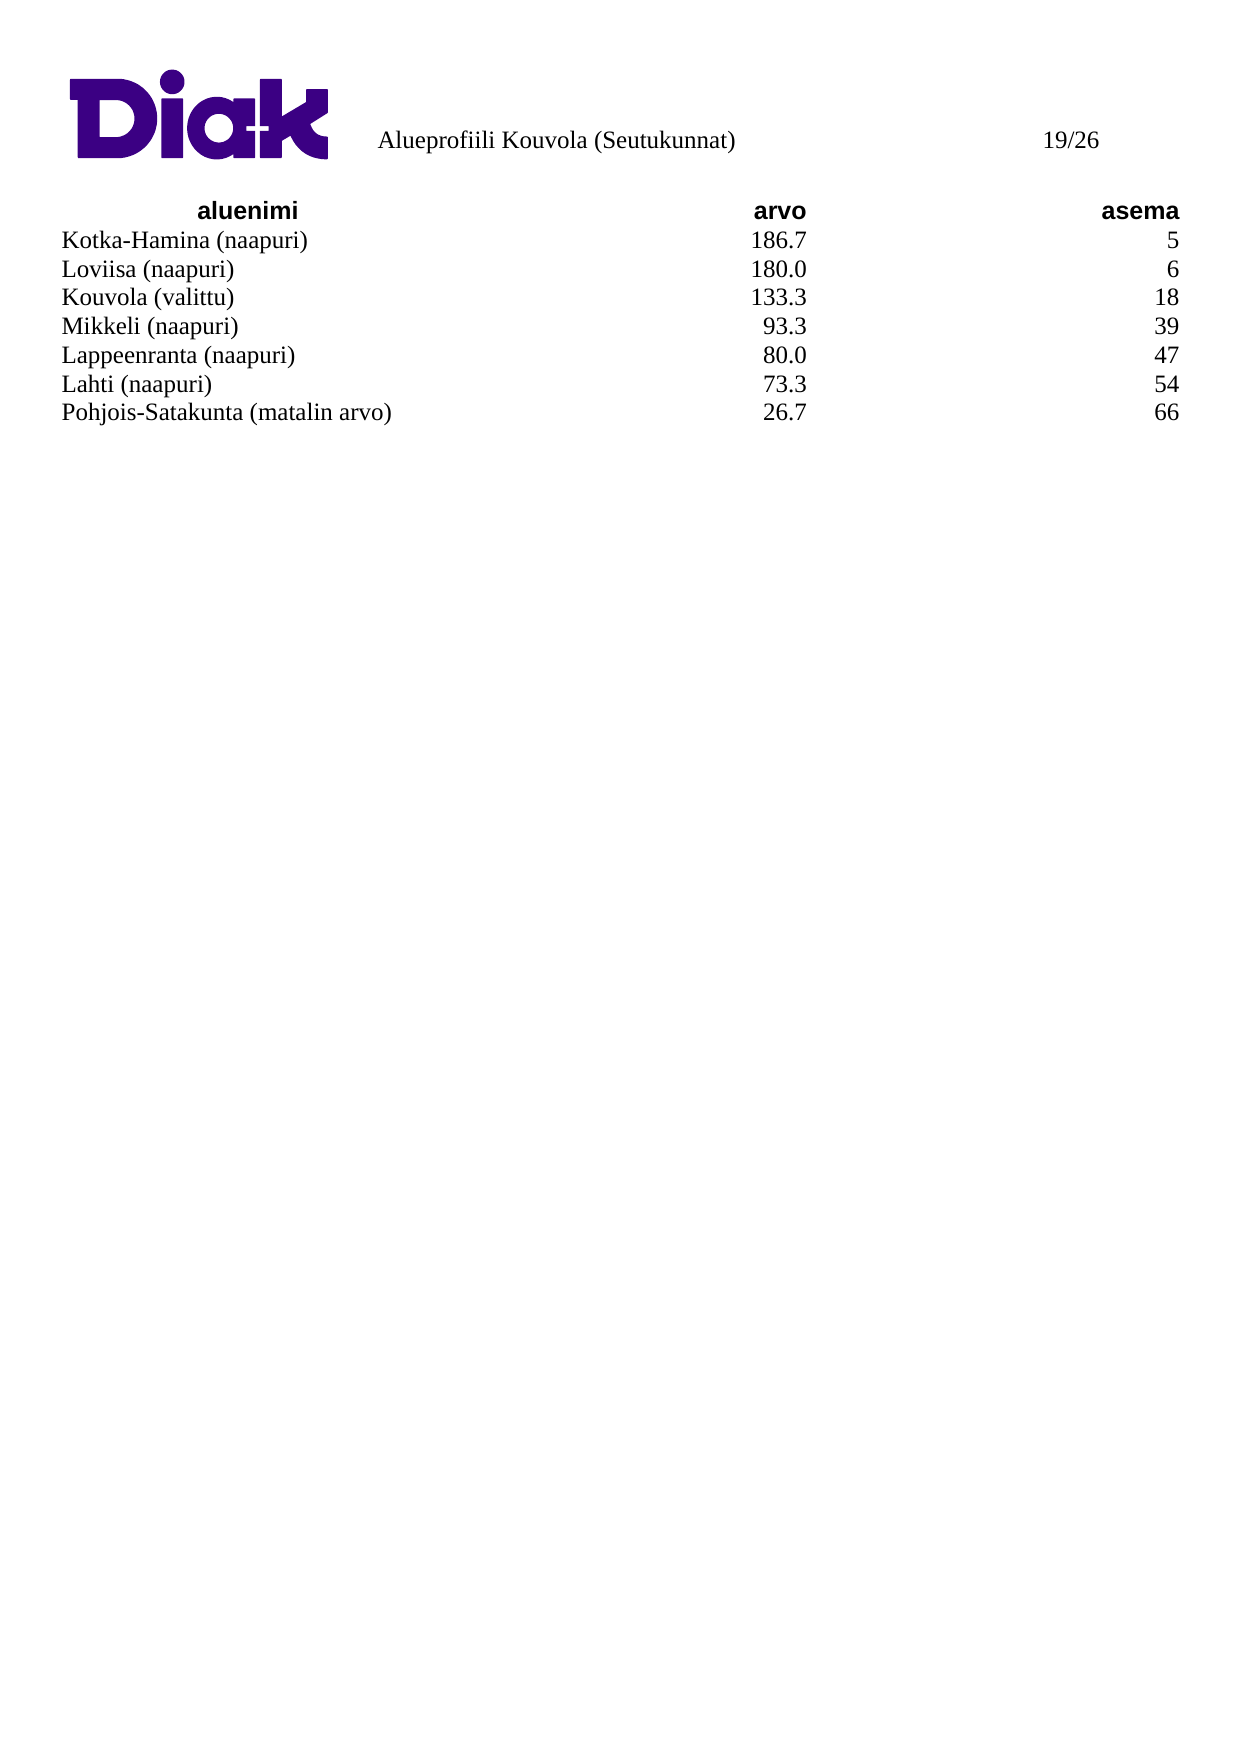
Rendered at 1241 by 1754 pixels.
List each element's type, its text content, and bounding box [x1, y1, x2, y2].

table_cell 73.3 [434, 369, 806, 397]
table_cell 80.0 [434, 340, 806, 369]
table_cell 39 [806, 311, 1179, 340]
table_cell 6 [806, 254, 1179, 282]
table_cell Kouvola (valittu) [61, 283, 434, 311]
table_cell 26.7 [434, 398, 806, 426]
table_header asema [806, 196, 1179, 225]
table_cell Loviisa (naapuri) [61, 254, 434, 282]
table_header arvo [434, 196, 806, 225]
table_cell Mikkeli (naapuri) [61, 311, 434, 340]
table_header aluenimi [61, 196, 434, 225]
table_cell 66 [806, 398, 1179, 426]
table_cell 93.3 [434, 311, 806, 340]
table_cell 186.7 [434, 225, 806, 254]
table_cell Lappeenranta (naapuri) [61, 340, 434, 369]
table_cell 180.0 [434, 254, 806, 282]
table_cell Lahti (naapuri) [61, 369, 434, 397]
table_cell Pohjois-Satakunta (matalin arvo) [61, 398, 434, 426]
table_cell 133.3 [434, 283, 806, 311]
table_cell 54 [806, 369, 1179, 397]
table_cell 47 [806, 340, 1179, 369]
table_cell 18 [806, 283, 1179, 311]
table_cell 5 [806, 225, 1179, 254]
table_cell Kotka-Hamina (naapuri) [61, 225, 434, 254]
